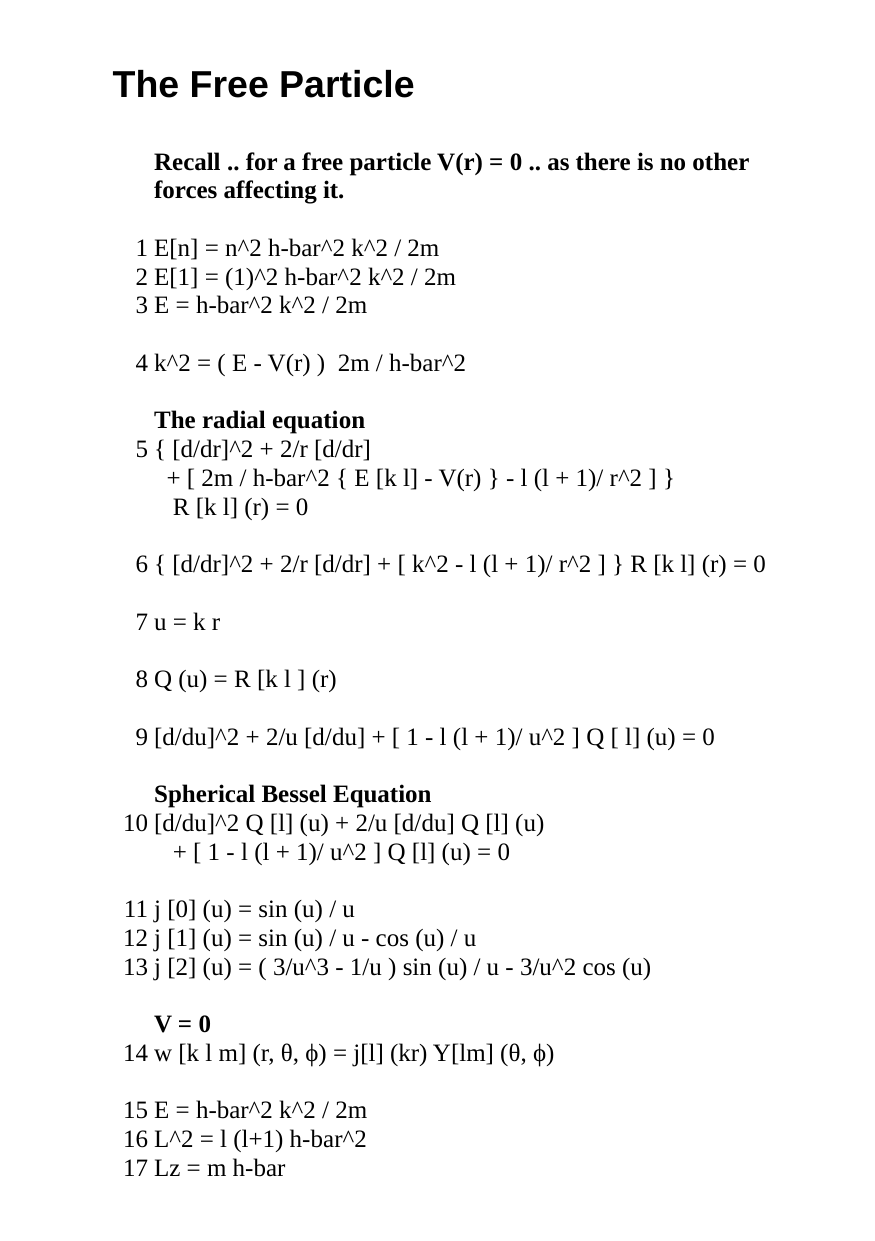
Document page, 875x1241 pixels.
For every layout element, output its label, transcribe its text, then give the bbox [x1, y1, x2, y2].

table_cell j [0] (u) = sin (u) / u [151, 894, 809, 923]
table_cell The radial equation [151, 406, 809, 434]
table_cell 1 [106, 233, 151, 262]
table_cell [106, 319, 151, 348]
table_cell 14 [106, 1038, 151, 1067]
table_cell 6 [106, 549, 151, 578]
table_cell Lz = m h-bar [151, 1153, 809, 1182]
table_cell E[n] = n^2 h-bar^2 k^2 / 2m [151, 233, 809, 262]
table_cell [151, 866, 809, 894]
table_cell 15 [106, 1096, 151, 1124]
table_cell j [1] (u) = sin (u) / u - cos (u) / u [151, 923, 809, 952]
table_cell 8 [106, 664, 151, 693]
table_cell [106, 779, 151, 808]
table_cell 7 [106, 607, 151, 636]
table_header Recall .. for a free particle V(r) = 0 .. as there is no other forces affecting it. [151, 147, 809, 204]
table_cell [106, 521, 151, 549]
table_cell u = k r [151, 607, 809, 636]
table_cell E = h-bar^2 k^2 / 2m [151, 1096, 809, 1124]
table_cell Spherical Bessel Equation [151, 779, 809, 808]
table_cell w [k l m] (r, θ, ϕ) = j[l] (kr) Y[lm] (θ, ϕ) [151, 1038, 809, 1067]
table_cell [151, 636, 809, 664]
subtitle The Free Particle [112, 62, 837, 106]
table_cell 5 [106, 434, 151, 521]
table_cell 11 [106, 894, 151, 923]
table_cell 10 [106, 808, 151, 866]
table_cell 12 [106, 923, 151, 952]
table_cell E = h-bar^2 k^2 / 2m [151, 291, 809, 319]
table_cell Q (u) = R [k l ] (r) [151, 664, 809, 693]
table_cell [151, 377, 809, 406]
table_cell [d/du]^2 + 2/u [d/du] + [ 1 - l (l + 1)/ u^2 ] Q [ l] (u) = 0 [151, 722, 809, 751]
table_cell [106, 693, 151, 722]
table_cell [106, 578, 151, 607]
table_cell [106, 866, 151, 894]
table_cell 4 [106, 348, 151, 377]
table_cell 16 [106, 1124, 151, 1153]
table_cell [d/du]^2 Q [l] (u) + 2/u [d/du] Q [l] (u) + [ 1 - l (l + 1)/ u^2 ] Q [l] (u) = 0 [151, 808, 809, 866]
table_cell E[1] = (1)^2 h-bar^2 k^2 / 2m [151, 262, 809, 291]
table_cell [151, 521, 809, 549]
table_cell [151, 1067, 809, 1096]
table_cell { [d/dr]^2 + 2/r [d/dr] + [ 2m / h-bar^2 { E [k l] - V(r) } - l (l + 1)/ r^2 ] } R [k l] (r) = 0 [151, 434, 809, 521]
table_cell [106, 981, 151, 1009]
table_cell [106, 1067, 151, 1096]
table_cell k^2 = ( E - V(r) ) 2m / h-bar^2 [151, 348, 809, 377]
table_cell 9 [106, 722, 151, 751]
table_header [106, 147, 151, 204]
table_cell 13 [106, 952, 151, 981]
table_cell [151, 751, 809, 779]
table_cell [106, 406, 151, 434]
table_cell [106, 377, 151, 406]
table_cell [151, 319, 809, 348]
table_cell { [d/dr]^2 + 2/r [d/dr] + [ k^2 - l (l + 1)/ r^2 ] } R [k l] (r) = 0 [151, 549, 809, 578]
table_cell [151, 693, 809, 722]
table_cell [106, 751, 151, 779]
table_cell 3 [106, 291, 151, 319]
table_cell j [2] (u) = ( 3/u^3 - 1/u ) sin (u) / u - 3/u^2 cos (u) [151, 952, 809, 981]
table_cell [106, 636, 151, 664]
table_cell [106, 1009, 151, 1038]
table_cell V = 0 [151, 1009, 809, 1038]
table_cell [106, 204, 151, 233]
table_cell 17 [106, 1153, 151, 1182]
table_cell [151, 578, 809, 607]
table_cell L^2 = l (l+1) h-bar^2 [151, 1124, 809, 1153]
table_cell [151, 204, 809, 233]
table_cell [151, 981, 809, 1009]
table_cell 2 [106, 262, 151, 291]
